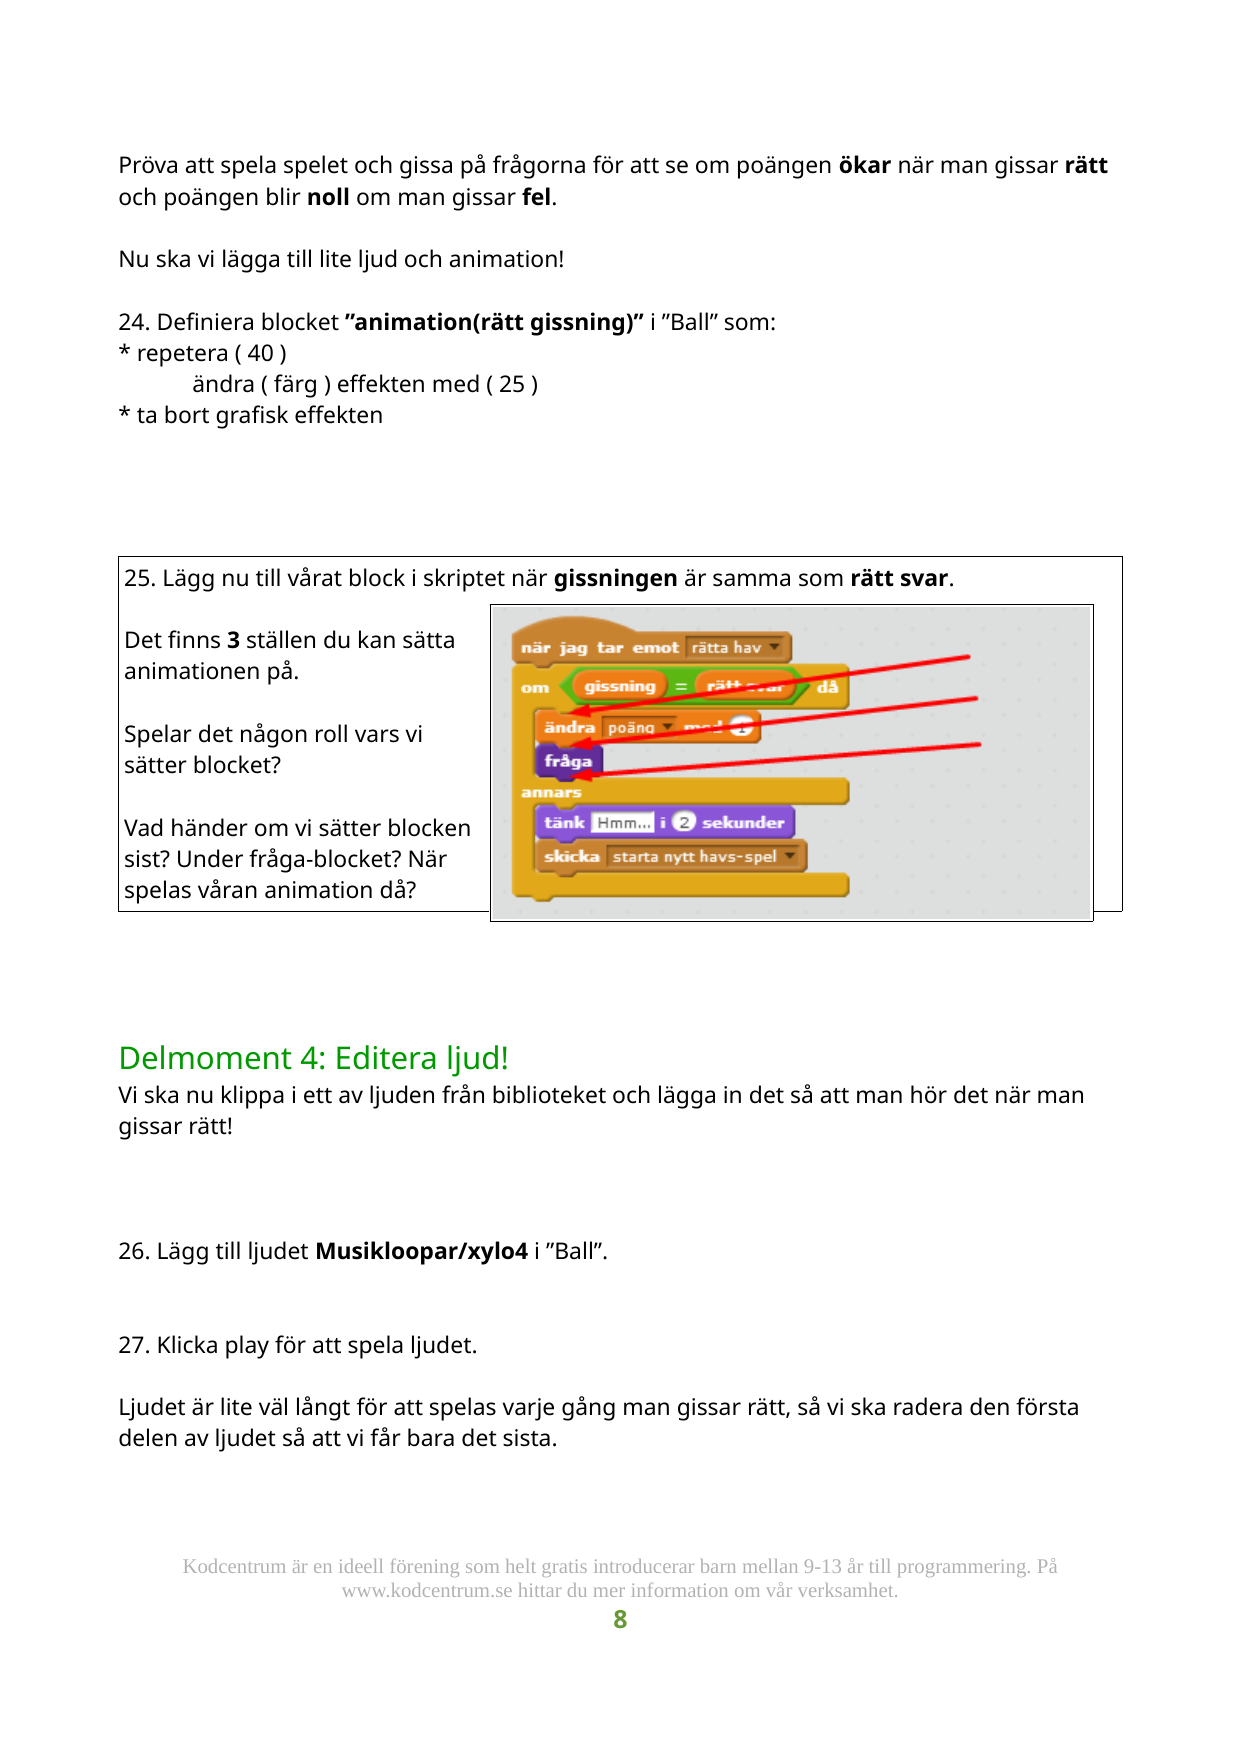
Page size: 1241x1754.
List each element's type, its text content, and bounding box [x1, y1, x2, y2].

text ändra ( färg ) effekten med ( 25 ) [118, 368, 1122, 399]
table_header 25. Lägg nu till vårat block i skriptet när gissningen är samma som rätt svar. Det finns 3 ställen du kan sätta animationen på. Spelar det någon roll vars vi sätter blocket? Vad händer om vi sätter blocken sist? Under fråga-blocket? När spelas våran animation då? [119, 557, 1122, 911]
text Ljudet är lite väl långt för att spelas varje gång man gissar rätt, så vi ska radera den första delen av ljudet så att vi får bara det sista. [118, 1391, 1122, 1454]
text Nu ska vi lägga till lite ljud och animation! [118, 243, 1122, 274]
text Delmoment 4: Editera ljud! [118, 1036, 1122, 1079]
text * repetera ( 40 ) [118, 337, 1122, 368]
text Pröva att spela spelet och gissa på frågorna för att se om poängen ökar när man gissar rätt och poängen blir noll om man gissar fel. [118, 149, 1122, 212]
text 26. Lägg till ljudet Musikloopar/xylo4 i ”Ball”. [118, 1235, 1122, 1266]
text Vi ska nu klippa i ett av ljuden från biblioteket och lägga in det så att man hör det när man gissar rätt! [118, 1079, 1122, 1141]
text 24. Definiera blocket ”animation(rätt gissning)” i ”Ball” som: [118, 306, 1122, 337]
picture [492, 607, 1090, 919]
table_header [491, 605, 1093, 921]
text * ta bort grafisk effekten [118, 399, 1122, 431]
text 27. Klicka play för att spela ljudet. [118, 1329, 1122, 1360]
